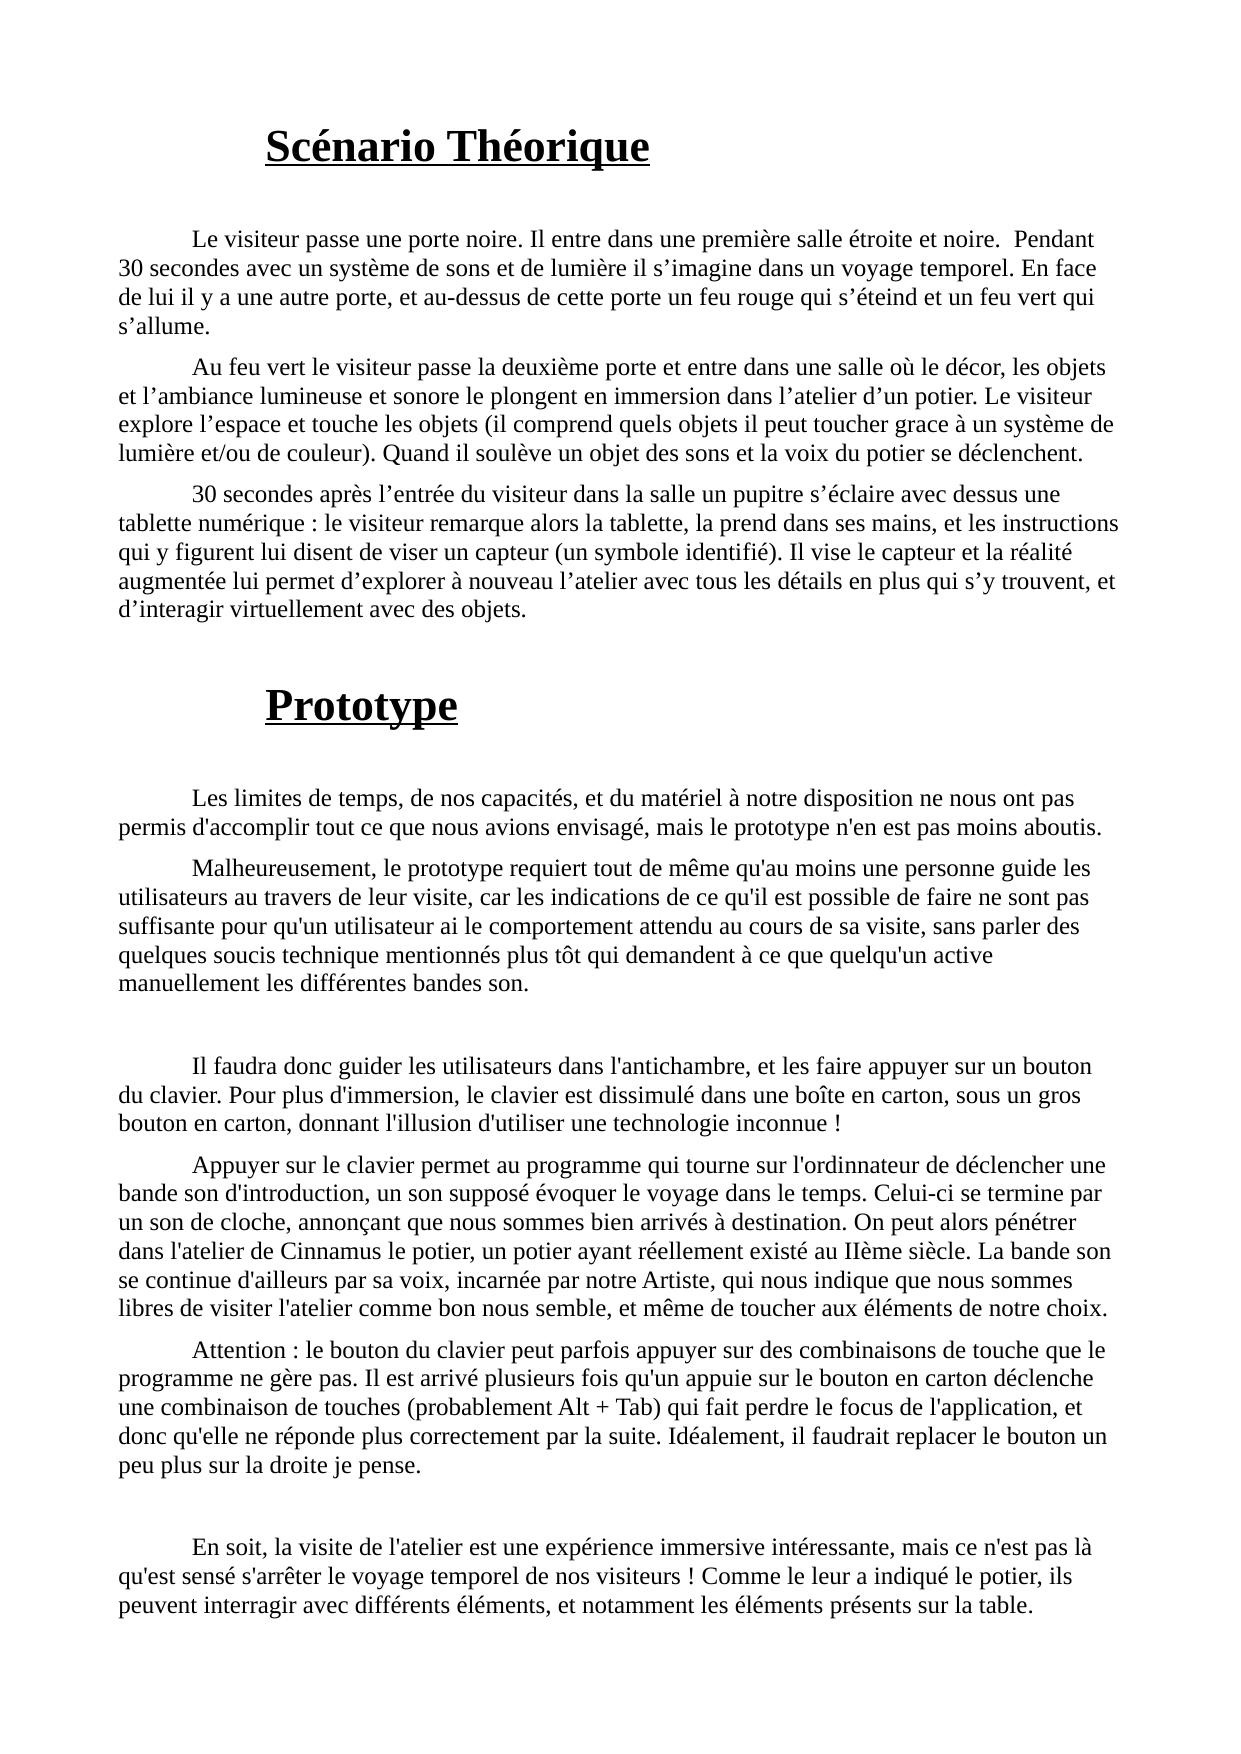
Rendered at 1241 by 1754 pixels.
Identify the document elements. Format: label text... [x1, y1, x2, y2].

text Les limites de temps, de nos capacités, et du matériel à notre disposition ne nous ont pas permis d'accomplir tout ce que nous avions envisagé, mais le prototype n'en est pas moins aboutis. [118, 783, 1122, 841]
text Prototype [118, 677, 1122, 730]
text Le visiteur passe une porte noire. Il entre dans une première salle étroite et noire. Pendant 30 secondes avec un système de sons et de lumière il s’imagine dans un voyage temporel. En face de lui il y a une autre porte, et au-dessus de cette porte un feu rouge qui s’éteind et un feu vert qui s’allume. [118, 224, 1122, 339]
text Malheureusement, le prototype requiert tout de même qu'au moins une personne guide les utilisateurs au travers de leur visite, car les indications de ce qu'il est possible de faire ne sont pas suffisante pour qu'un utilisateur ai le comportement attendu au cours de sa visite, sans parler des quelques soucis technique mentionnés plus tôt qui demandent à ce que quelqu'un active manuellement les différentes bandes son. [118, 853, 1122, 997]
text Scénario Théorique [118, 118, 1122, 171]
text Attention : le bouton du clavier peut parfois appuyer sur des combinaisons de touche que le programme ne gère pas. Il est arrivé plusieurs fois qu'un appuie sur le bouton en carton déclenche une combinaison de touches (probablement Alt + Tab) qui fait perdre le focus de l'application, et donc qu'elle ne réponde plus correctement par la suite. Idéalement, il faudrait replacer le bouton un peu plus sur la droite je pense. [118, 1335, 1122, 1478]
text Il faudra donc guider les utilisateurs dans l'antichambre, et les faire appuyer sur un bouton du clavier. Pour plus d'immersion, le clavier est dissimulé dans une boîte en carton, sous un gros bouton en carton, donnant l'illusion d'utiliser une technologie inconnue ! [118, 1051, 1122, 1137]
text 30 secondes après l’entrée du visiteur dans la salle un pupitre s’éclaire avec dessus une tablette numérique : le visiteur remarque alors la tablette, la prend dans ses mains, et les instructions qui y figurent lui disent de viser un capteur (un symbole identifié). Il vise le capteur et la réalité augmentée lui permet d’explorer à nouveau l’atelier avec tous les détails en plus qui s’y trouvent, et d’interagir virtuellement avec des objets. [118, 479, 1122, 623]
text En soit, la visite de l'atelier est une expérience immersive intéressante, mais ce n'est pas là qu'est sensé s'arrêter le voyage temporel de nos visiteurs ! Comme le leur a indiqué le potier, ils peuvent interragir avec différents éléments, et notamment les éléments présents sur la table. [118, 1532, 1122, 1618]
text Au feu vert le visiteur passe la deuxième porte et entre dans une salle où le décor, les objets et l’ambiance lumineuse et sonore le plongent en immersion dans l’atelier d’un potier. Le visiteur explore l’espace et touche les objets (il comprend quels objets il peut toucher grace à un système de lumière et/ou de couleur). Quand il soulève un objet des sons et la voix du potier se déclenchent. [118, 352, 1122, 467]
text Appuyer sur le clavier permet au programme qui tourne sur l'ordinnateur de déclencher une bande son d'introduction, un son supposé évoquer le voyage dans le temps. Celui-ci se termine par un son de cloche, annonçant que nous sommes bien arrivés à destination. On peut alors pénétrer dans l'atelier de Cinnamus le potier, un potier ayant réellement existé au IIème siècle. La bande son se continue d'ailleurs par sa voix, incarnée par notre Artiste, qui nous indique que nous sommes libres de visiter l'atelier comme bon nous semble, et même de toucher aux éléments de notre choix. [118, 1150, 1122, 1322]
